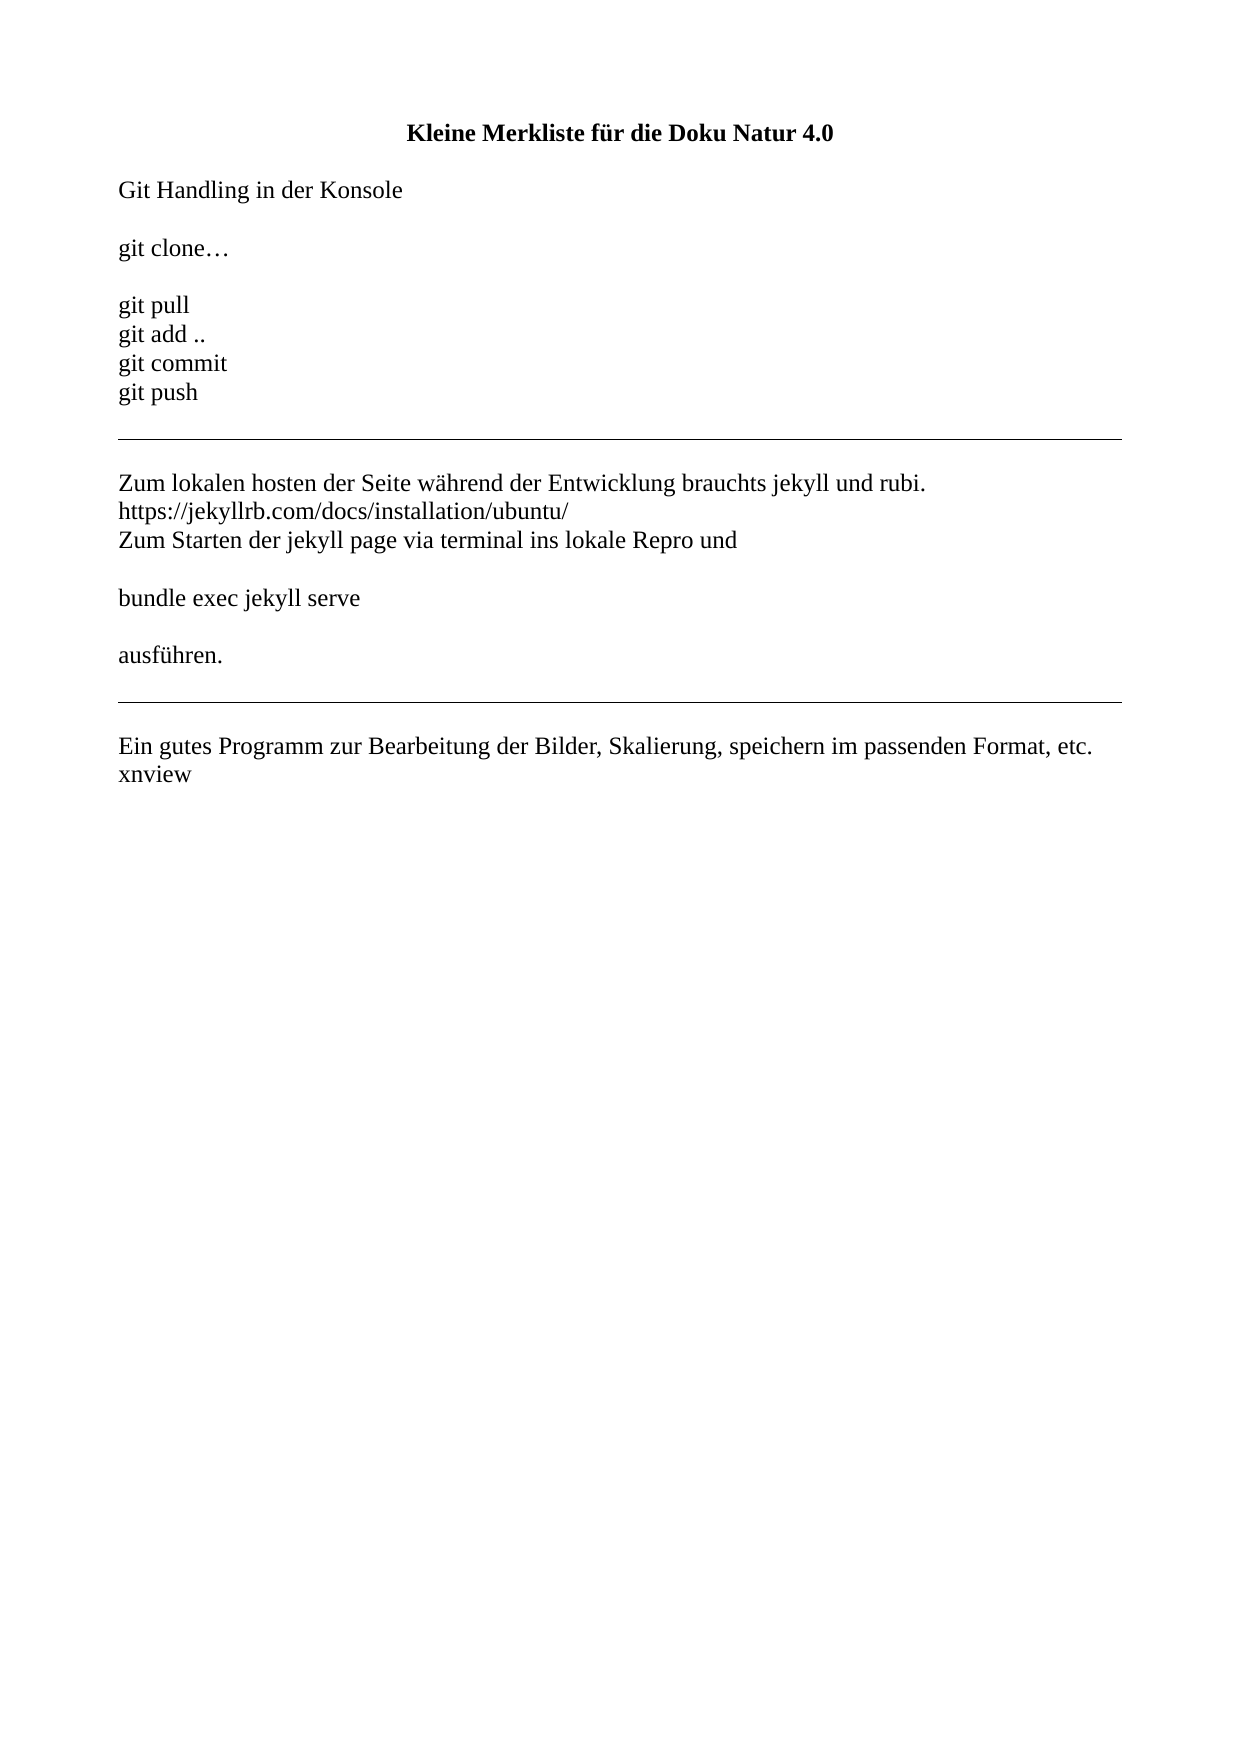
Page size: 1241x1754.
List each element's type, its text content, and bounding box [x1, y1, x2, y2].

text Zum Starten der jekyll page via terminal ins lokale Repro und [118, 525, 1122, 554]
text xnview [118, 759, 1122, 788]
text https://jekyllrb.com/docs/installation/ubuntu/ [118, 496, 1122, 525]
text ausführen. [118, 640, 1122, 669]
text git clone… [118, 233, 1122, 262]
text git push [118, 377, 1122, 406]
text git add .. [118, 319, 1122, 348]
text Git Handling in der Konsole [118, 176, 1122, 204]
text Zum lokalen hosten der Seite während der Entwicklung brauchts jekyll und rubi. [118, 468, 1122, 496]
text git pull [118, 291, 1122, 319]
text Kleine Merkliste für die Doku Natur 4.0 [118, 118, 1122, 147]
text git commit [118, 348, 1122, 377]
text bundle exec jekyll serve [118, 583, 1122, 611]
text Ein gutes Programm zur Bearbeitung der Bilder, Skalierung, speichern im passenden Format, etc. [118, 731, 1122, 759]
